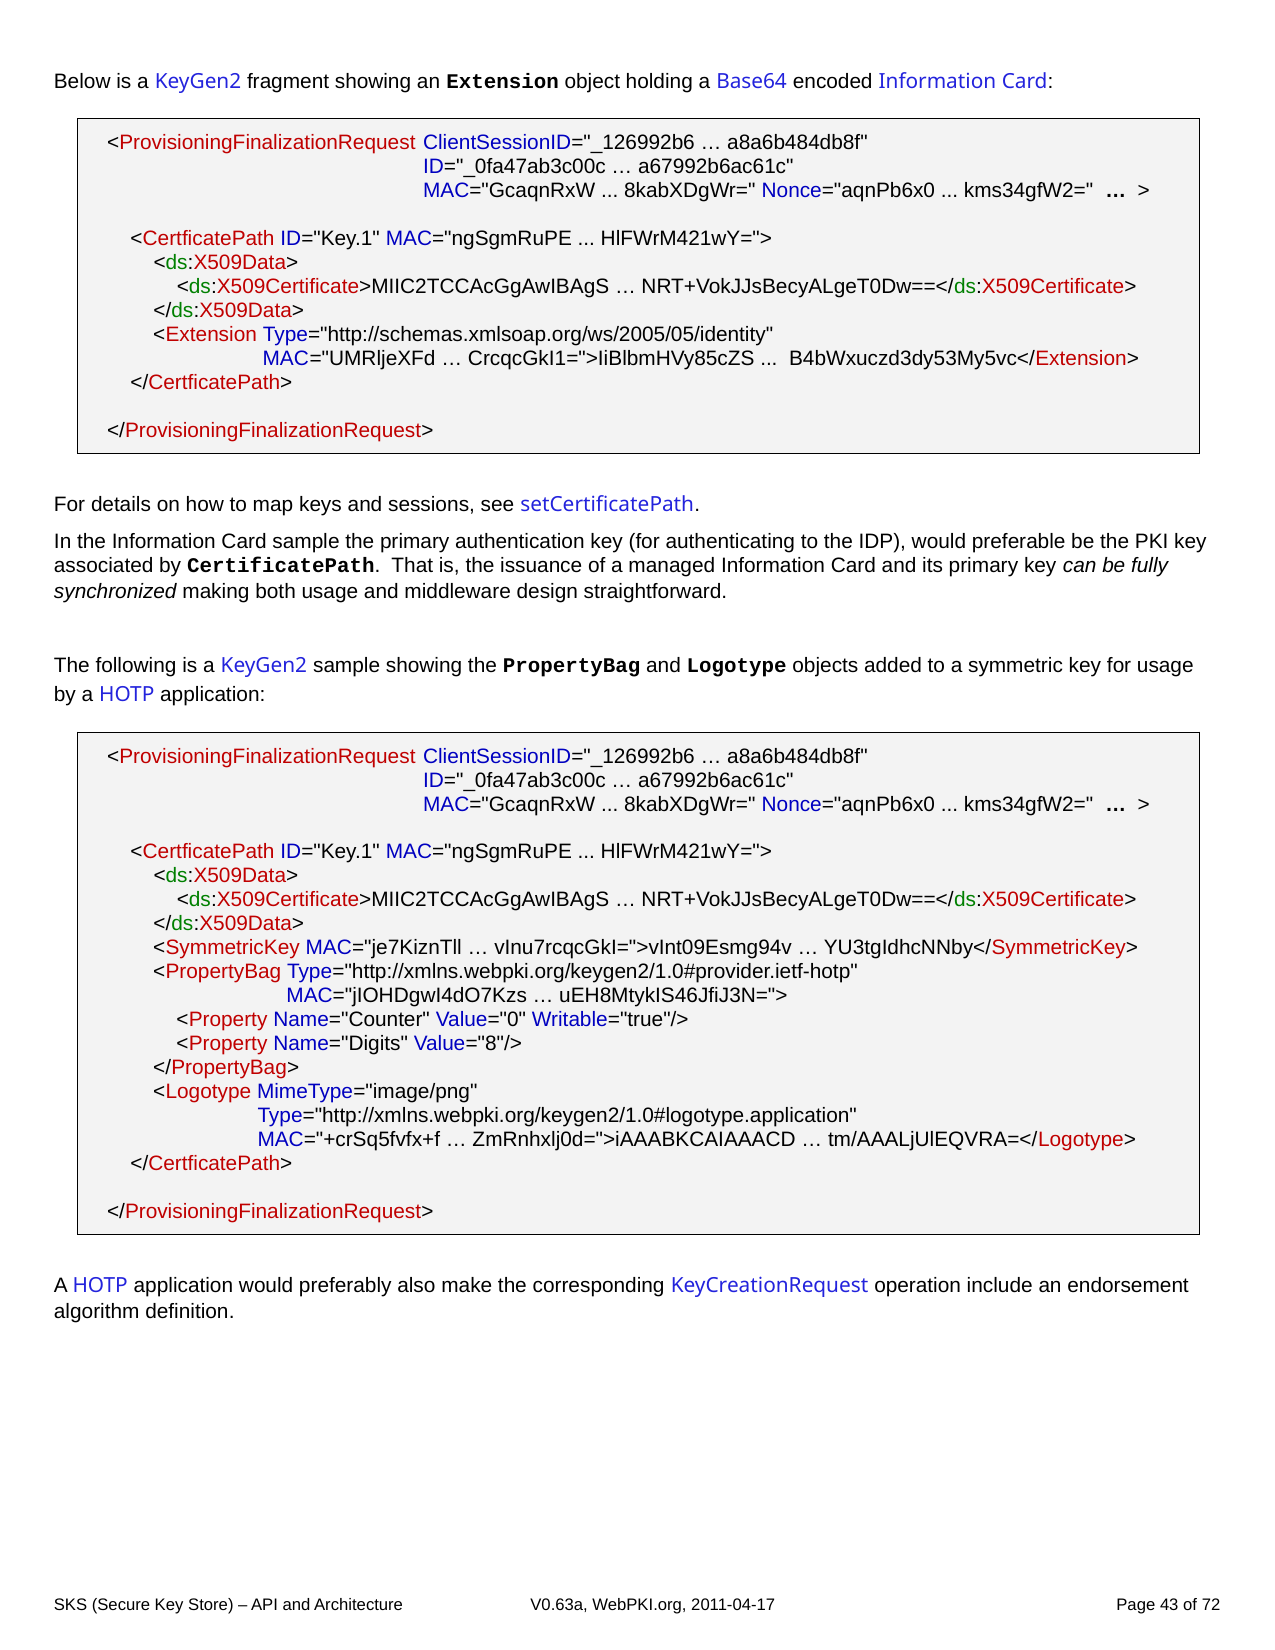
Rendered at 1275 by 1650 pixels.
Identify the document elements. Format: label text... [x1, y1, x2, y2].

text A HOTP application would preferably also make the corresponding KeyCreationRequest operation include an endorsement algorithm definition. [54, 1270, 1221, 1323]
table_header <ProvisioningFinalizationRequest ClientSessionID="_126992b6 … a8a6b484db8f" ID="_0fa47ab3c00c … a67992b6ac61c" MAC="GcaqnRxW ... 8kabXDgWr=" Nonce="aqnPb6x0 ... kms34gfW2=" … > <CertficatePath ID="Key.1" MAC="ngSgmRuPE ... HlFWrM421wY="> <ds:X509Data> <ds:X509Certificate>MIIC2TCCAcGgAwIBAgS … NRT+VokJJsBecyALgeT0Dw==</ds:X509Certificate> </ds:X509Data> <Extension Type="http://schemas.xmlsoap.org/ws/2005/05/identity" MAC="UMRljeXFd … CrcqcGkI1=">IiBlbmHVy85cZS ... B4bWxuczd3dy53My5vc</Extension> </CertficatePath> </ProvisioningFinalizationRequest> [78, 119, 1199, 453]
text The following is a KeyGen2 sample showing the PropertyBag and Logotype objects added to a symmetric key for usage by a HOTP application: [54, 651, 1221, 732]
text In the Information Card sample the primary authentication key (for authenticating to the IDP), would preferable be the PKI key associated by CertificatePath. That is, the issuance of a managed Information Card and its primary key can be fully synchronized making both usage and middleware design straightforward. [54, 529, 1221, 603]
text Below is a KeyGen2 fragment showing an Extension object holding a Base64 encoded Information Card: [54, 66, 1221, 118]
text For details on how to map keys and sessions, see setCertificatePath. [54, 489, 1221, 518]
table_header <ProvisioningFinalizationRequest ClientSessionID="_126992b6 … a8a6b484db8f" ID="_0fa47ab3c00c … a67992b6ac61c" MAC="GcaqnRxW ... 8kabXDgWr=" Nonce="aqnPb6x0 ... kms34gfW2=" … > <CertficatePath ID="Key.1" MAC="ngSgmRuPE ... HlFWrM421wY="> <ds:X509Data> <ds:X509Certificate>MIIC2TCCAcGgAwIBAgS … NRT+VokJJsBecyALgeT0Dw==</ds:X509Certificate> </ds:X509Data> <SymmetricKey MAC="je7KiznTll … vInu7rcqcGkI=">vInt09Esmg94v … YU3tgIdhcNNby</SymmetricKey> <PropertyBag Type="http://xmlns.webpki.org/keygen2/1.0#provider.ietf-hotp" MAC="jIOHDgwI4dO7Kzs … uEH8MtykIS46JfiJ3N="> <Property Name="Counter" Value="0" Writable="true"/> <Property Name="Digits" Value="8"/> </PropertyBag> <Logotype MimeType="image/png" Type="http://xmlns.webpki.org/keygen2/1.0#logotype.application" MAC="+crSq5fvfx+f … ZmRnhxlj0d=">iAAABKCAIAAACD … tm/AAALjUlEQVRA=</Logotype> </CertficatePath> </ProvisioningFinalizationRequest> [78, 733, 1199, 1234]
